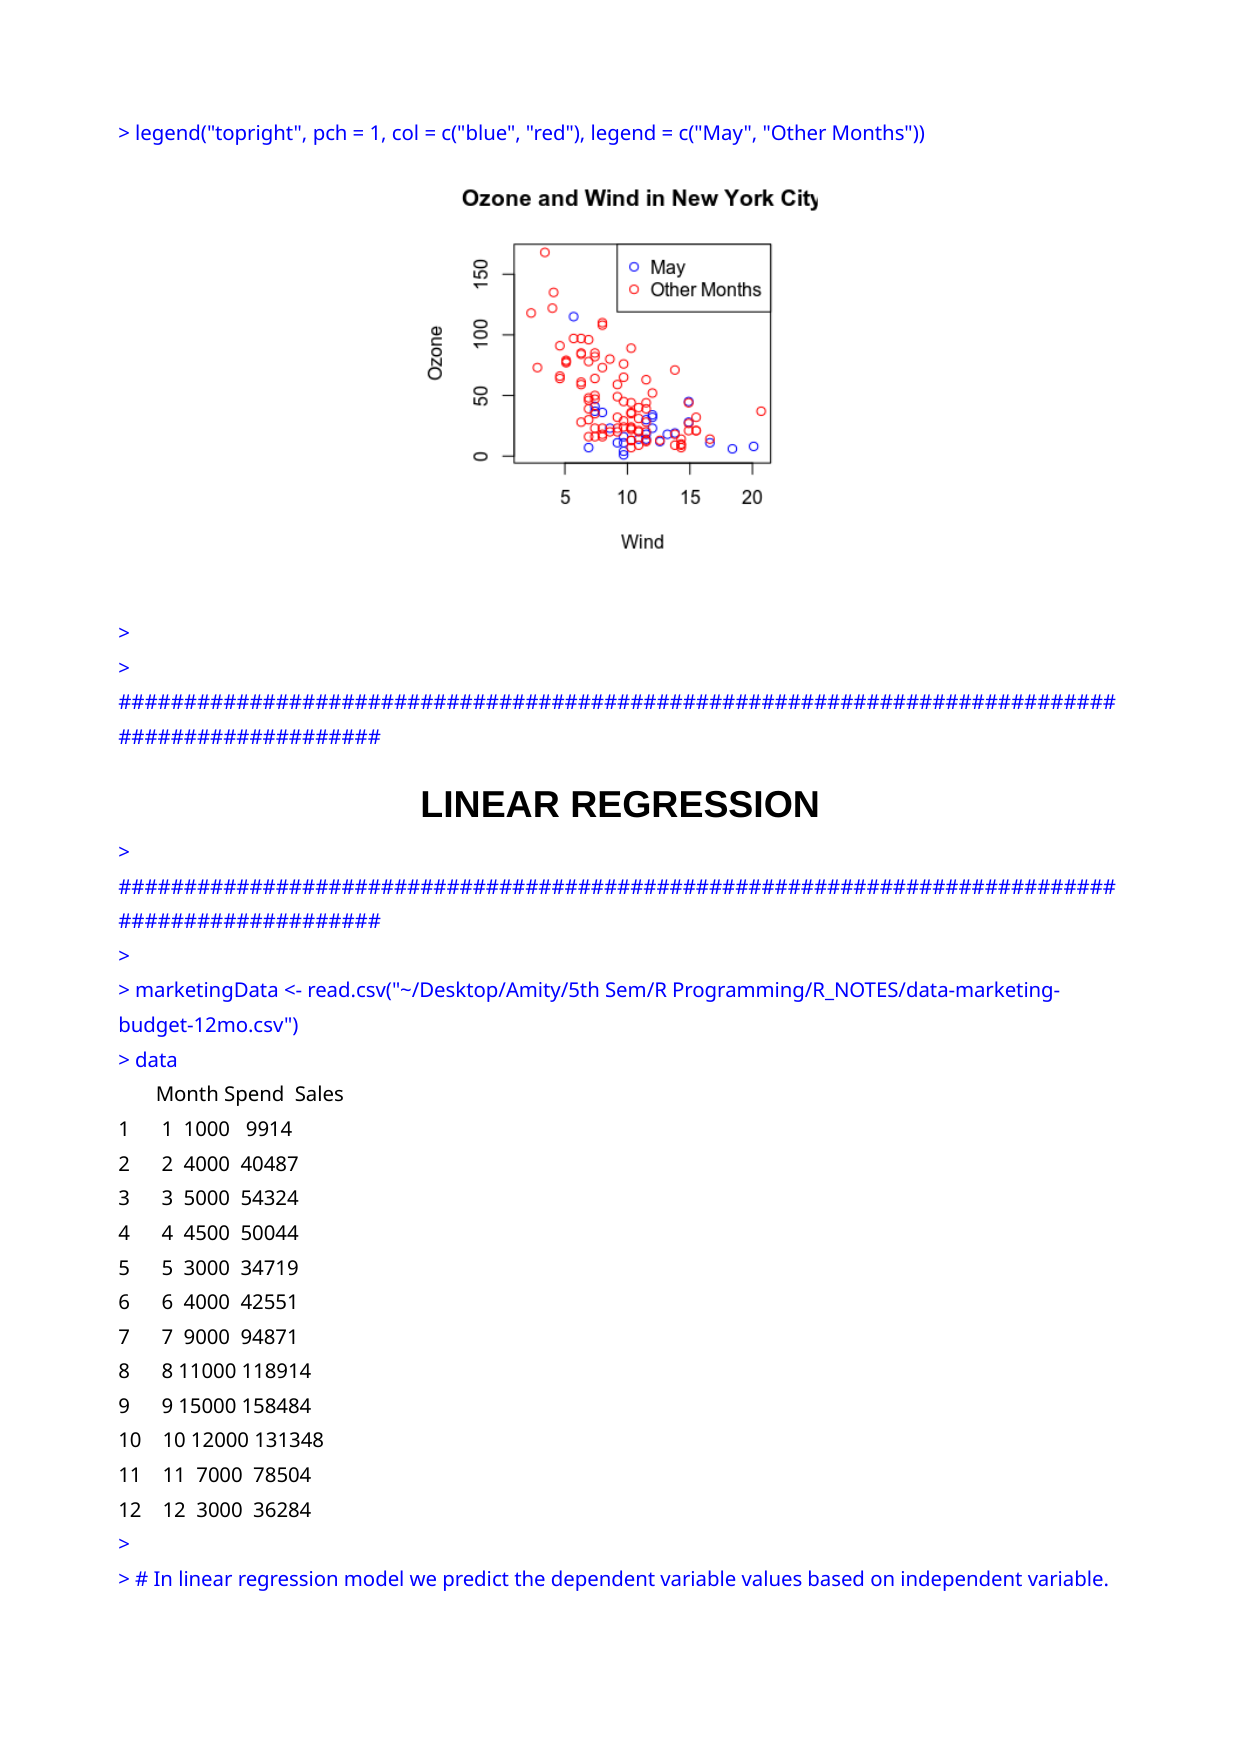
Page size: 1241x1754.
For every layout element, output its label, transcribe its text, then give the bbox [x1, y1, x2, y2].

text 9 9 15000 158484 [118, 1391, 1122, 1419]
text Month Spend Sales [118, 1080, 1122, 1108]
text 7 7 9000 94871 [118, 1322, 1122, 1350]
text > marketingData <- read.csv("~/Desktop/Amity/5th Sem/R Programming/R_NOTES/data-marketing-budget-12mo.csv") [118, 976, 1122, 1038]
text 5 5 3000 34719 [118, 1253, 1122, 1281]
text 11 11 7000 78504 [118, 1461, 1122, 1488]
text 12 12 3000 36284 [118, 1495, 1122, 1523]
text 2 2 4000 40487 [118, 1149, 1122, 1177]
text > ################################################################################################ [118, 653, 1122, 750]
text 10 10 12000 131348 [118, 1426, 1122, 1454]
title LINEAR REGRESSION [118, 782, 1122, 825]
text > [118, 941, 1122, 969]
text > # In linear regression model we predict the dependent variable values based on independent variable. [118, 1564, 1122, 1592]
text > [118, 619, 1122, 646]
text > legend("topright", pch = 1, col = c("blue", "red"), legend = c("May", "Other Months")) [118, 118, 1122, 146]
picture [422, 152, 818, 578]
text > data [118, 1045, 1122, 1073]
text 6 6 4000 42551 [118, 1288, 1122, 1315]
text 4 4 4500 50044 [118, 1218, 1122, 1246]
text 3 3 5000 54324 [118, 1184, 1122, 1212]
text 8 8 11000 118914 [118, 1357, 1122, 1384]
text > [118, 1530, 1122, 1557]
text 1 1 1000 9914 [118, 1115, 1122, 1142]
text > ################################################################################################ [118, 838, 1122, 934]
